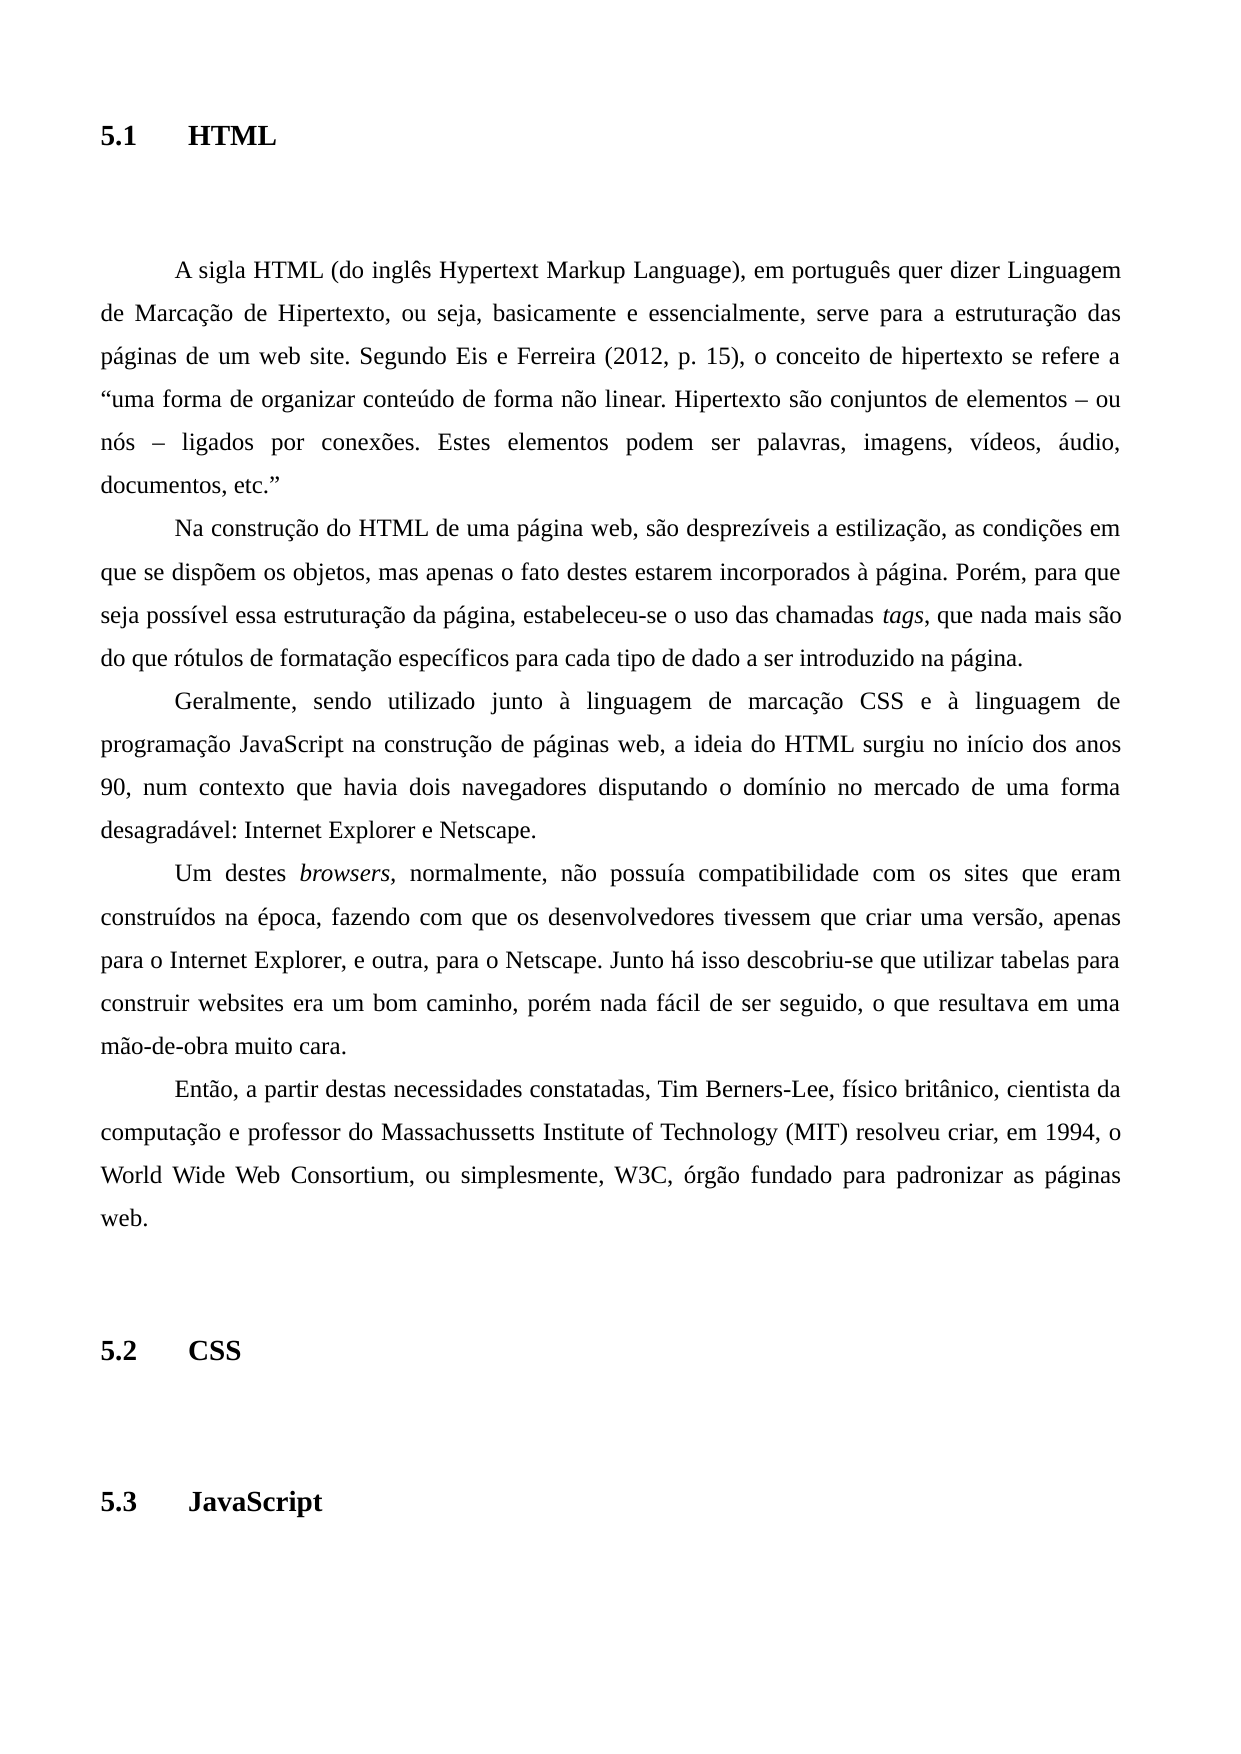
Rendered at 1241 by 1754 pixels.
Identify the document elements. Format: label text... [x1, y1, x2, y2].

text 5.2 CSS [100, 1333, 1122, 1366]
text 5.1 HTML [100, 118, 1122, 152]
text Então, a partir destas necessidades constatadas, Tim Berners-Lee, físico britânico, cientista da computação e professor do Massachussetts Institute of Technology (MIT) resolveu criar, em 1994, o World Wide Web Consortium, ou simplesmente, W3C, órgão fundado para padronizar as páginas web. [100, 1074, 1122, 1232]
text A sigla HTML (do inglês Hypertext Markup Language), em português quer dizer Linguagem de Marcação de Hipertexto, ou seja, basicamente e essencialmente, serve para a estruturação das páginas de um web site. Segundo Eis e Ferreira (2012, p. 15), o conceito de hipertexto se refere a “uma forma de organizar conteúdo de forma não linear. Hipertexto são conjuntos de elementos – ou nós – ligados por conexões. Estes elementos podem ser palavras, imagens, vídeos, áudio, documentos, etc.” [100, 255, 1122, 499]
text Geralmente, sendo utilizado junto à linguagem de marcação CSS e à linguagem de programação JavaScript na construção de páginas web, a ideia do HTML surgiu no início dos anos 90, num contexto que havia dois navegadores disputando o domínio no mercado de uma forma desagradável: Internet Explorer e Netscape. [100, 686, 1122, 844]
text 5.3 JavaScript [100, 1484, 1122, 1517]
text Na construção do HTML de uma página web, são desprezíveis a estilização, as condições em que se dispõem os objetos, mas apenas o fato destes estarem incorporados à página. Porém, para que seja possível essa estruturação da página, estabeleceu-se o uso das chamadas tags, que nada mais são do que rótulos de formatação específicos para cada tipo de dado a ser introduzido na página. [100, 513, 1122, 672]
text Um destes browsers, normalmente, não possuía compatibilidade com os sites que eram construídos na época, fazendo com que os desenvolvedores tivessem que criar uma versão, apenas para o Internet Explorer, e outra, para o Netscape. Junto há isso descobriu-se que utilizar tabelas para construir websites era um bom caminho, porém nada fácil de ser seguido, o que resultava em uma mão-de-obra muito cara. [100, 858, 1122, 1060]
